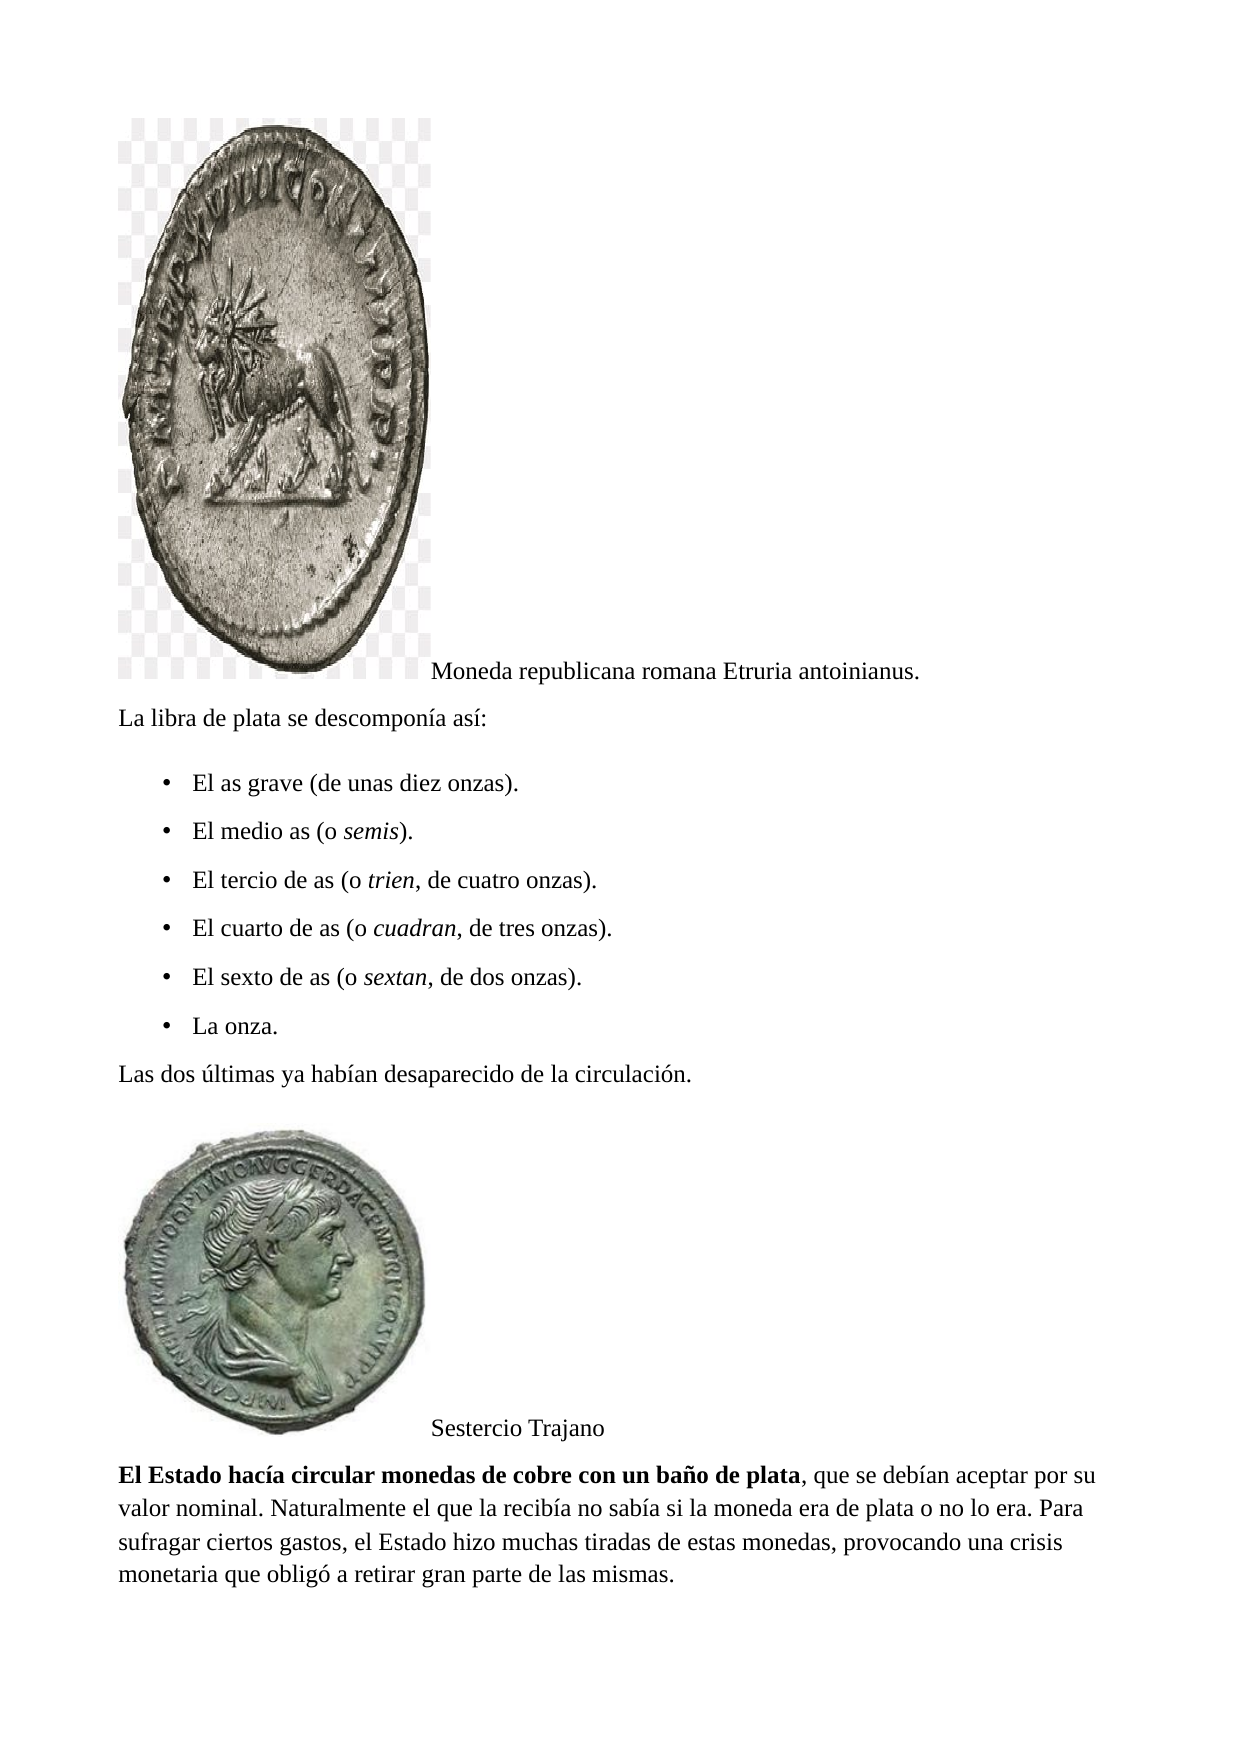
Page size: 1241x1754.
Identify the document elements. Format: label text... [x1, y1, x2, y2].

picture [118, 1123, 431, 1437]
picture [118, 118, 431, 679]
text Sestercio Trajano [118, 1124, 1122, 1442]
text La libra de plata se descomponía así: [118, 703, 1122, 732]
list El cuarto de as (o cuadran, de tres onzas). [162, 913, 1122, 942]
list La onza. [162, 1011, 1122, 1039]
list El tercio de as (o trien, de cuatro onzas). [162, 865, 1122, 894]
text El Estado hacía circular monedas de cobre con un baño de plata, que se debían aceptar por su valor nominal. Naturalmente el que la recibía no sabía si la moneda era de plata o no lo era. Para sufragar ciertos gastos, el Estado hizo muchas tiradas de estas monedas, provocando una crisis monetaria que obligó a retirar gran parte de las mismas. [118, 1461, 1122, 1588]
text Moneda republicana romana Etruria antoinianus. [118, 118, 1122, 684]
list El as grave (de unas diez onzas). [162, 768, 1122, 796]
text Las dos últimas ya habían desaparecido de la circulación. [118, 1059, 1122, 1088]
list El sexto de as (o sextan, de dos onzas). [162, 962, 1122, 991]
list El medio as (o semis). [162, 816, 1122, 845]
